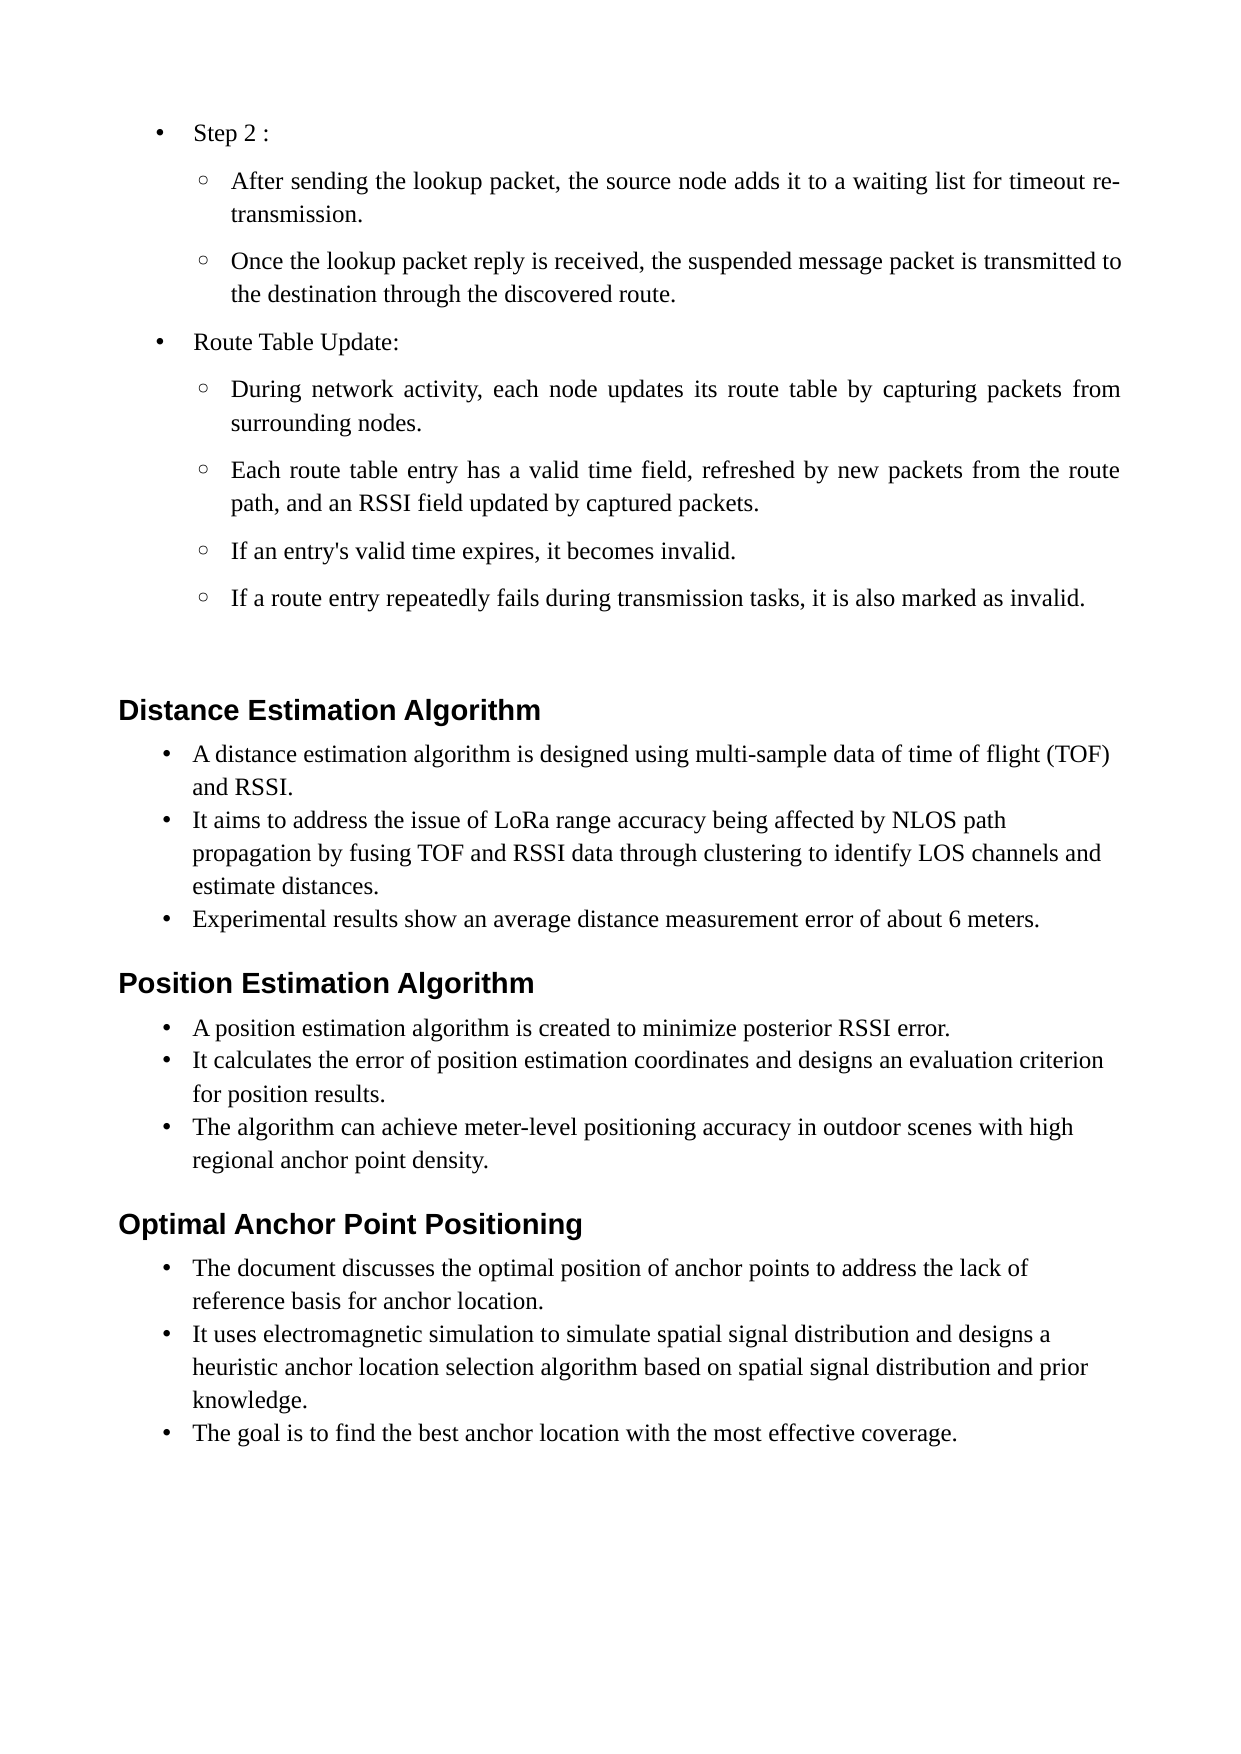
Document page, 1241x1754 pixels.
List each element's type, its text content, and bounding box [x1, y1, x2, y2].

list The document discusses the optimal position of anchor points to address the lack of reference basis for anchor location. [162, 1253, 1122, 1315]
list Step 2 : [156, 118, 1122, 147]
subtitle Distance Estimation Algorithm [118, 693, 1122, 727]
list It uses electromagnetic simulation to simulate spatial signal distribution and designs a heuristic anchor location selection algorithm based on spatial signal distribution and prior knowledge. [162, 1319, 1122, 1414]
list Once the lookup packet reply is received, the suspended message packet is transmitted to the destination through the discovered route. [193, 246, 1122, 308]
list Each route table entry has a valid time field, refreshed by new packets from the route path, and an RSSI field updated by captured packets. [193, 455, 1122, 517]
list Experimental results show an average distance measurement error of about 6 meters. [162, 904, 1122, 933]
list The goal is to find the best anchor location with the most effective coverage. [162, 1418, 1122, 1447]
list During network activity, each node updates its route table by capturing packets from surrounding nodes. [193, 374, 1122, 436]
list It aims to address the issue of LoRa range accuracy being affected by NLOS path propagation by fusing TOF and RSSI data through clustering to identify LOS channels and estimate distances. [162, 805, 1122, 900]
list If an entry's valid time expires, it becomes invalid. [193, 536, 1122, 564]
list It calculates the error of position estimation coordinates and designs an evaluation criterion for position results. [162, 1046, 1122, 1107]
list The algorithm can achieve meter-level positioning accuracy in outdoor scenes with high regional anchor point density. [162, 1112, 1122, 1173]
list If a route entry repeatedly fails during transmission tasks, it is also marked as invalid. [193, 583, 1122, 612]
list A distance estimation algorithm is designed using multi-sample data of time of flight (TOF) and RSSI. [162, 739, 1122, 801]
list After sending the lookup packet, the source node adds it to a waiting list for timeout re-transmission. [193, 166, 1122, 227]
list Route Table Update: [156, 327, 1122, 356]
subtitle Position Estimation Algorithm [118, 967, 1122, 1000]
subtitle Optimal Anchor Point Positioning [118, 1207, 1122, 1240]
list A position estimation algorithm is created to minimize posterior RSSI error. [162, 1013, 1122, 1041]
